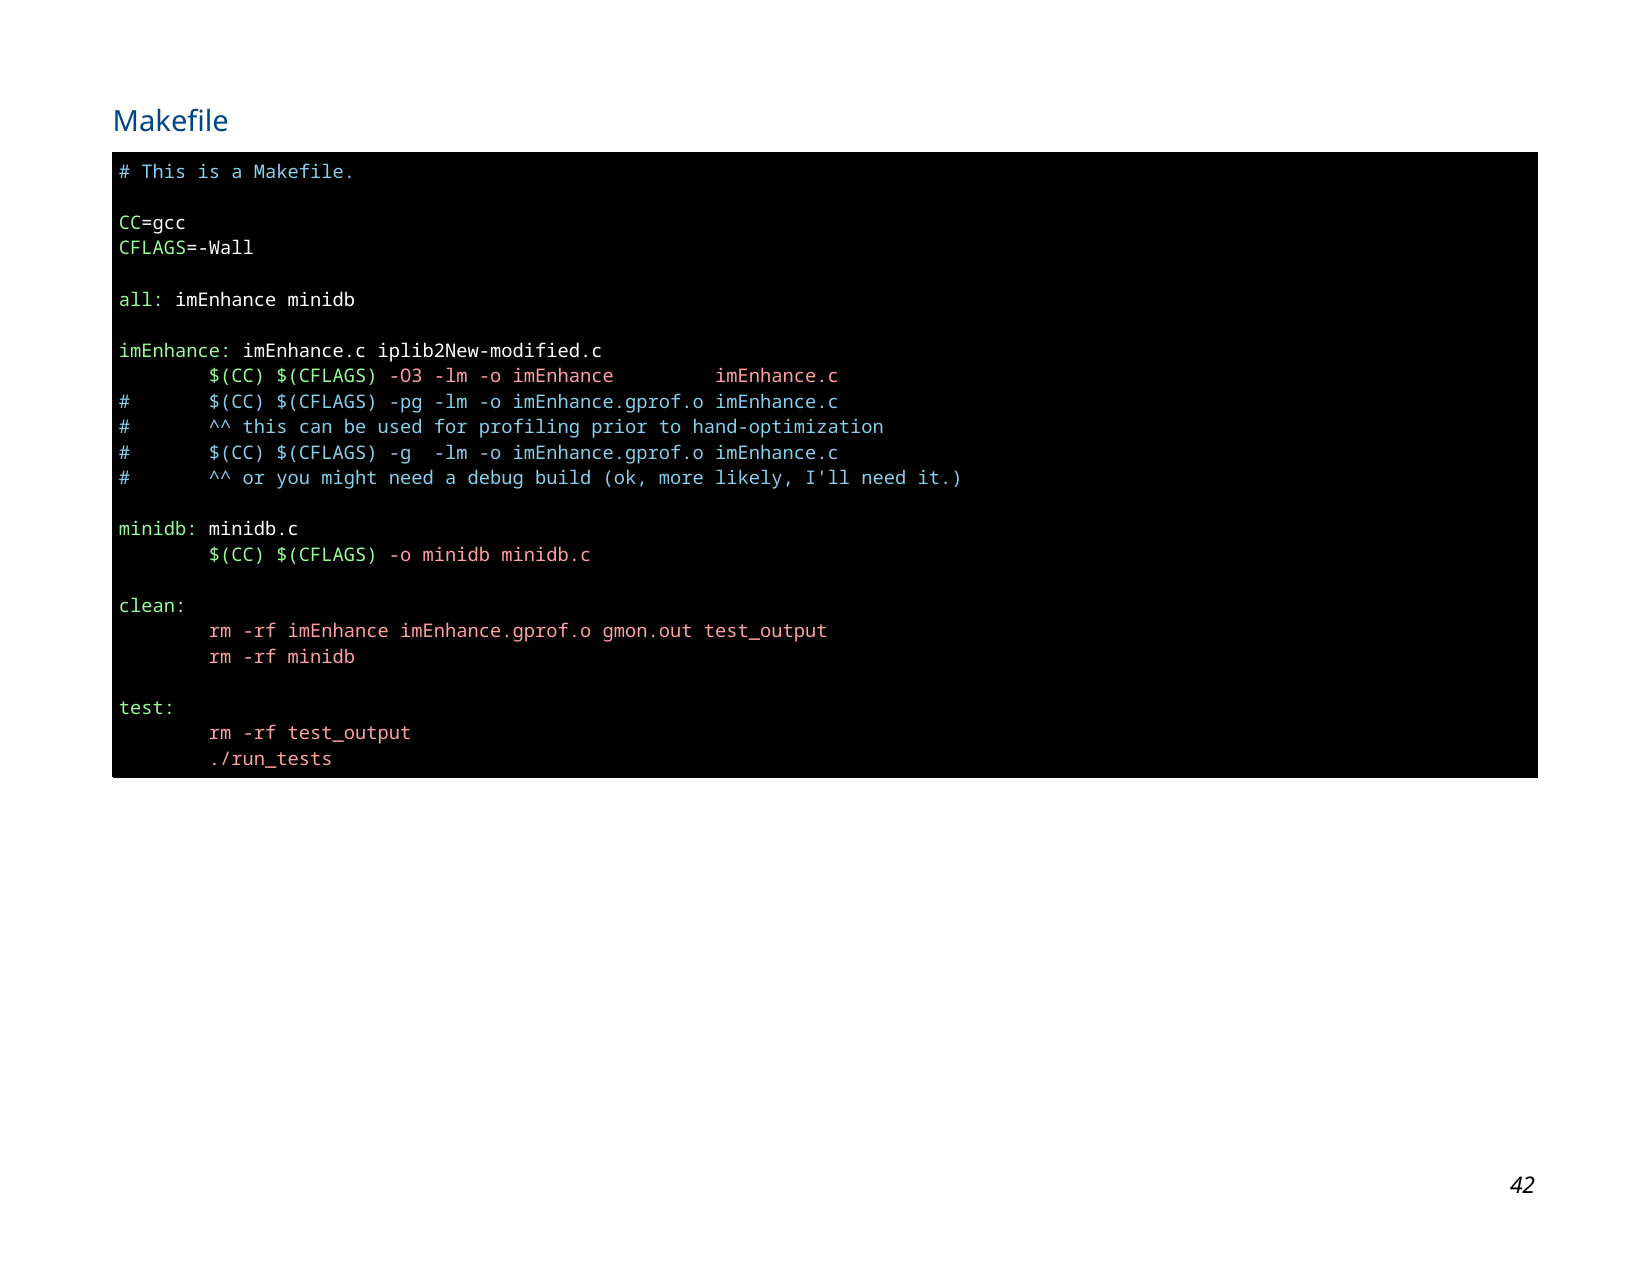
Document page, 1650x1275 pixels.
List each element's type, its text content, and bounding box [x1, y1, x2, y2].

subtitle Makefile [112, 100, 1537, 140]
text # This is a Makefile. CC=gcc CFLAGS=-Wall all: imEnhance minidb imEnhance: imEnhance.c iplib2New-modified.c $(CC) $(CFLAGS) -O3 -lm -o imEnhance imEnhance.c # $(CC) $(CFLAGS) -pg -lm -o imEnhance.gprof.o imEnhance.c # ^^ this can be used for profiling prior to hand-optimization # $(CC) $(CFLAGS) -g -lm -o imEnhance.gprof.o imEnhance.c # ^^ or you might need a debug build (ok, more likely, I'll need it.) minidb: minidb.c $(CC) $(CFLAGS) -o minidb minidb.c clean: rm -rf imEnhance imEnhance.gprof.o gmon.out test_output rm -rf minidb test: rm -rf test_output ./run_tests [114, 153, 1537, 777]
